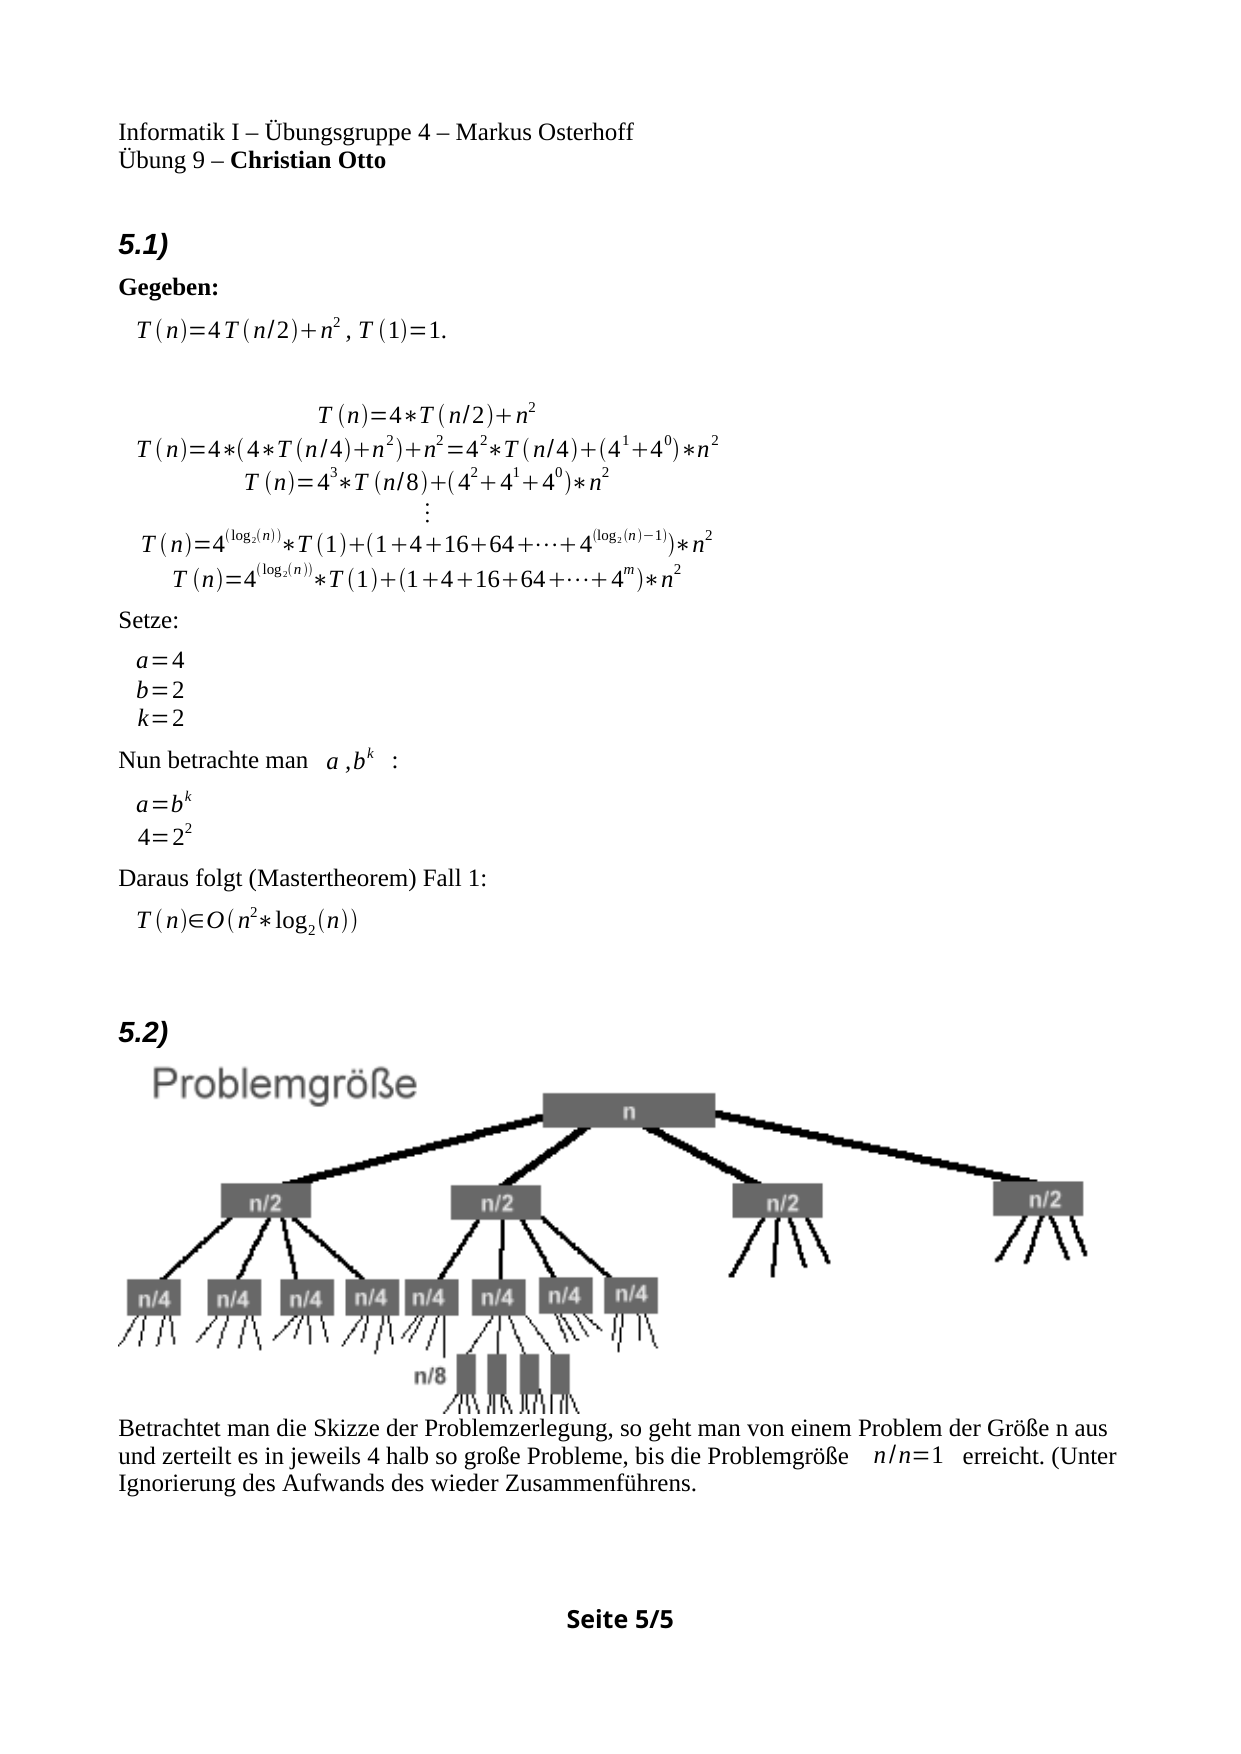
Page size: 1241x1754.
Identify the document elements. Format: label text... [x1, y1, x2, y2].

text Daraus folgt (Mastertheorem) Fall 1: [118, 864, 1122, 891]
text Betrachtet man die Skizze der Problemzerlegung, so geht man von einem Problem der Größe n aus und zerteilt es in jeweils 4 halb so große Probleme, bis die Problemgröße erreicht. (Unter Ignorierung des Aufwands des wieder Zusammenführens. [118, 1414, 1122, 1497]
subtitle 5.1) [118, 228, 1122, 261]
text Setze: [118, 606, 1122, 634]
subtitle 5.2) [118, 1016, 1122, 1049]
picture [118, 1061, 1122, 1414]
text Gegeben: [118, 273, 1122, 301]
text Nun betrachte man: [118, 744, 1122, 775]
